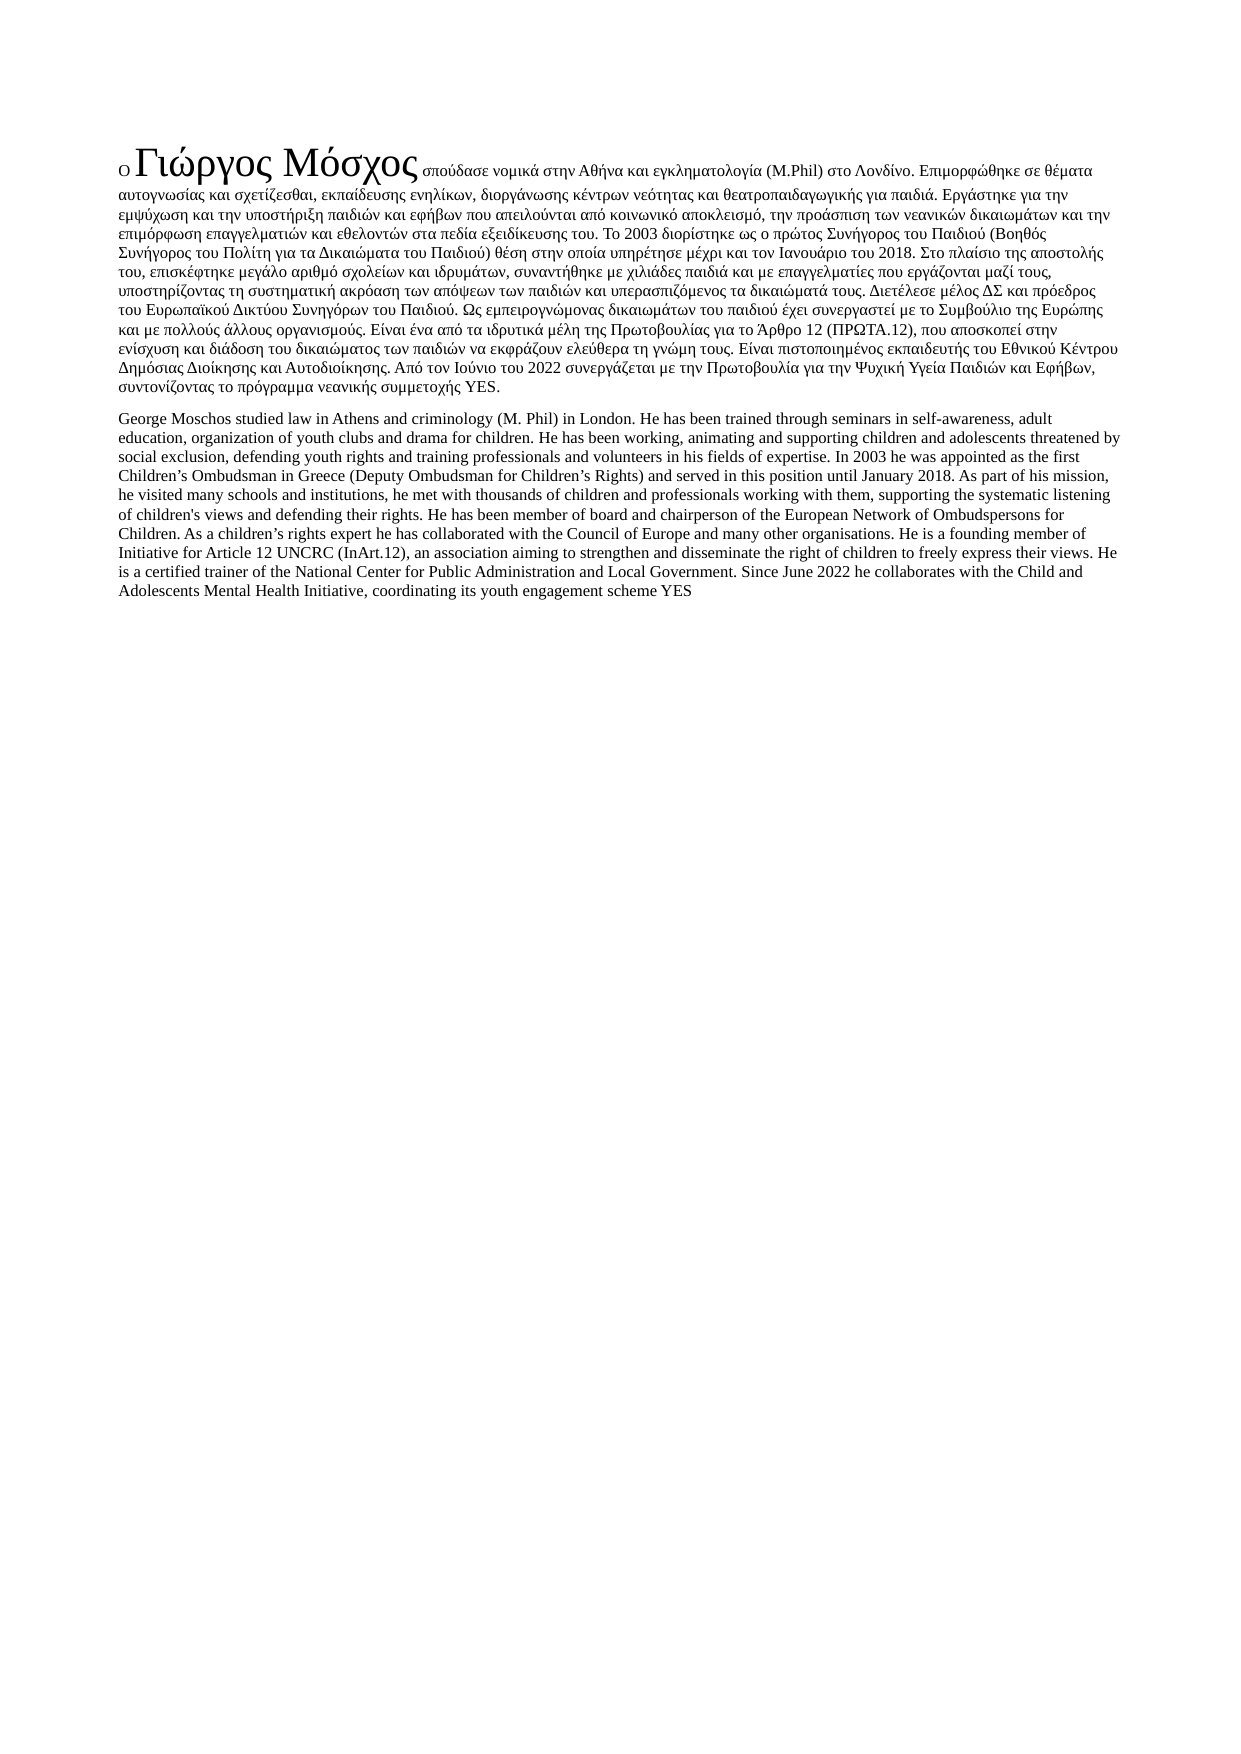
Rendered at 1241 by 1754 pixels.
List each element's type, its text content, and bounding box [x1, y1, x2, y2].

text George Moschos studied law in Athens and criminology (M. Phil) in London. He has been trained through seminars in self-awareness, adult education, organization of youth clubs and drama for children. He has been working, animating and supporting children and adolescents threatened by social exclusion, defending youth rights and training professionals and volunteers in his fields of expertise. In 2003 he was appointed as the first Children’s Ombudsman in Greece (Deputy Ombudsman for Children’s Rights) and served in this position until January 2018. As part of his mission, he visited many schools and institutions, he met with thousands of children and professionals working with them, supporting the systematic listening of children's views and defending their rights. He has been member of board and chairperson of the European Network of Ombudspersons for Children. As a children’s rights expert he has collaborated with the Council of Europe and many other organisations. He is a founding member of Initiative for Article 12 UNCRC (InArt.12), an association aiming to strengthen and disseminate the right of children to freely express their views. He is a certified trainer of the National Center for Public Administration and Local Government. Since June 2022 he collaborates with the Child and Adolescents Mental Health Initiative, coordinating its youth engagement scheme YES [118, 408, 1122, 600]
text Ο Γιώργος Μόσχος σπούδασε νομικά στην Αθήνα και εγκληματολογία (Μ.Phil) στο Λονδίνο. Επιμορφώθηκε σε θέματα αυτογνωσίας και σχετίζεσθαι, εκπαίδευσης ενηλίκων, διοργάνωσης κέντρων νεότητας και θεατροπαιδαγωγικής για παιδιά. Εργάστηκε για την εμψύχωση και την υποστήριξη παιδιών και εφήβων που απειλούνται από κοινωνικό αποκλεισμό, την προάσπιση των νεανικών δικαιωμάτων και την επιμόρφωση επαγγελματιών και εθελοντών στα πεδία εξειδίκευσης του. Το 2003 διορίστηκε ως ο πρώτος Συνήγορος του Παιδιού (Βοηθός Συνήγορος του Πολίτη για τα Δικαιώματα του Παιδιού) θέση στην οποία υπηρέτησε μέχρι και τον Ιανουάριο του 2018. Στο πλαίσιο της αποστολής του, επισκέφτηκε μεγάλο αριθμό σχολείων και ιδρυμάτων, συναντήθηκε με χιλιάδες παιδιά και με επαγγελματίες που εργάζονται μαζί τους, υποστηρίζοντας τη συστηματική ακρόαση των απόψεων των παιδιών και υπερασπιζόμενος τα δικαιώματά τους. Διετέλεσε μέλος ΔΣ και πρόεδρος του Ευρωπαϊκού Δικτύου Συνηγόρων του Παιδιού. Ως εμπειρογνώμονας δικαιωμάτων του παιδιού έχει συνεργαστεί με το Συμβούλιο της Ευρώπης και με πολλούς άλλους οργανισμούς. Είναι ένα από τα ιδρυτικά μέλη της Πρωτοβουλίας για το Άρθρο 12 (ΠΡΩΤΑ.12), που αποσκοπεί στην ενίσχυση και διάδοση του δικαιώματος των παιδιών να εκφράζουν ελεύθερα τη γνώμη τους. Είναι πιστοποιημένος εκπαιδευτής του Εθνικού Κέντρου Δημόσιας Διοίκησης και Αυτοδιοίκησης. Από τον Ιούνιο του 2022 συνεργάζεται με την Πρωτοβουλία για την Ψυχική Υγεία Παιδιών και Εφήβων, συντονίζοντας το πρόγραμμα νεανικής συμμετοχής YES. [118, 137, 1122, 396]
